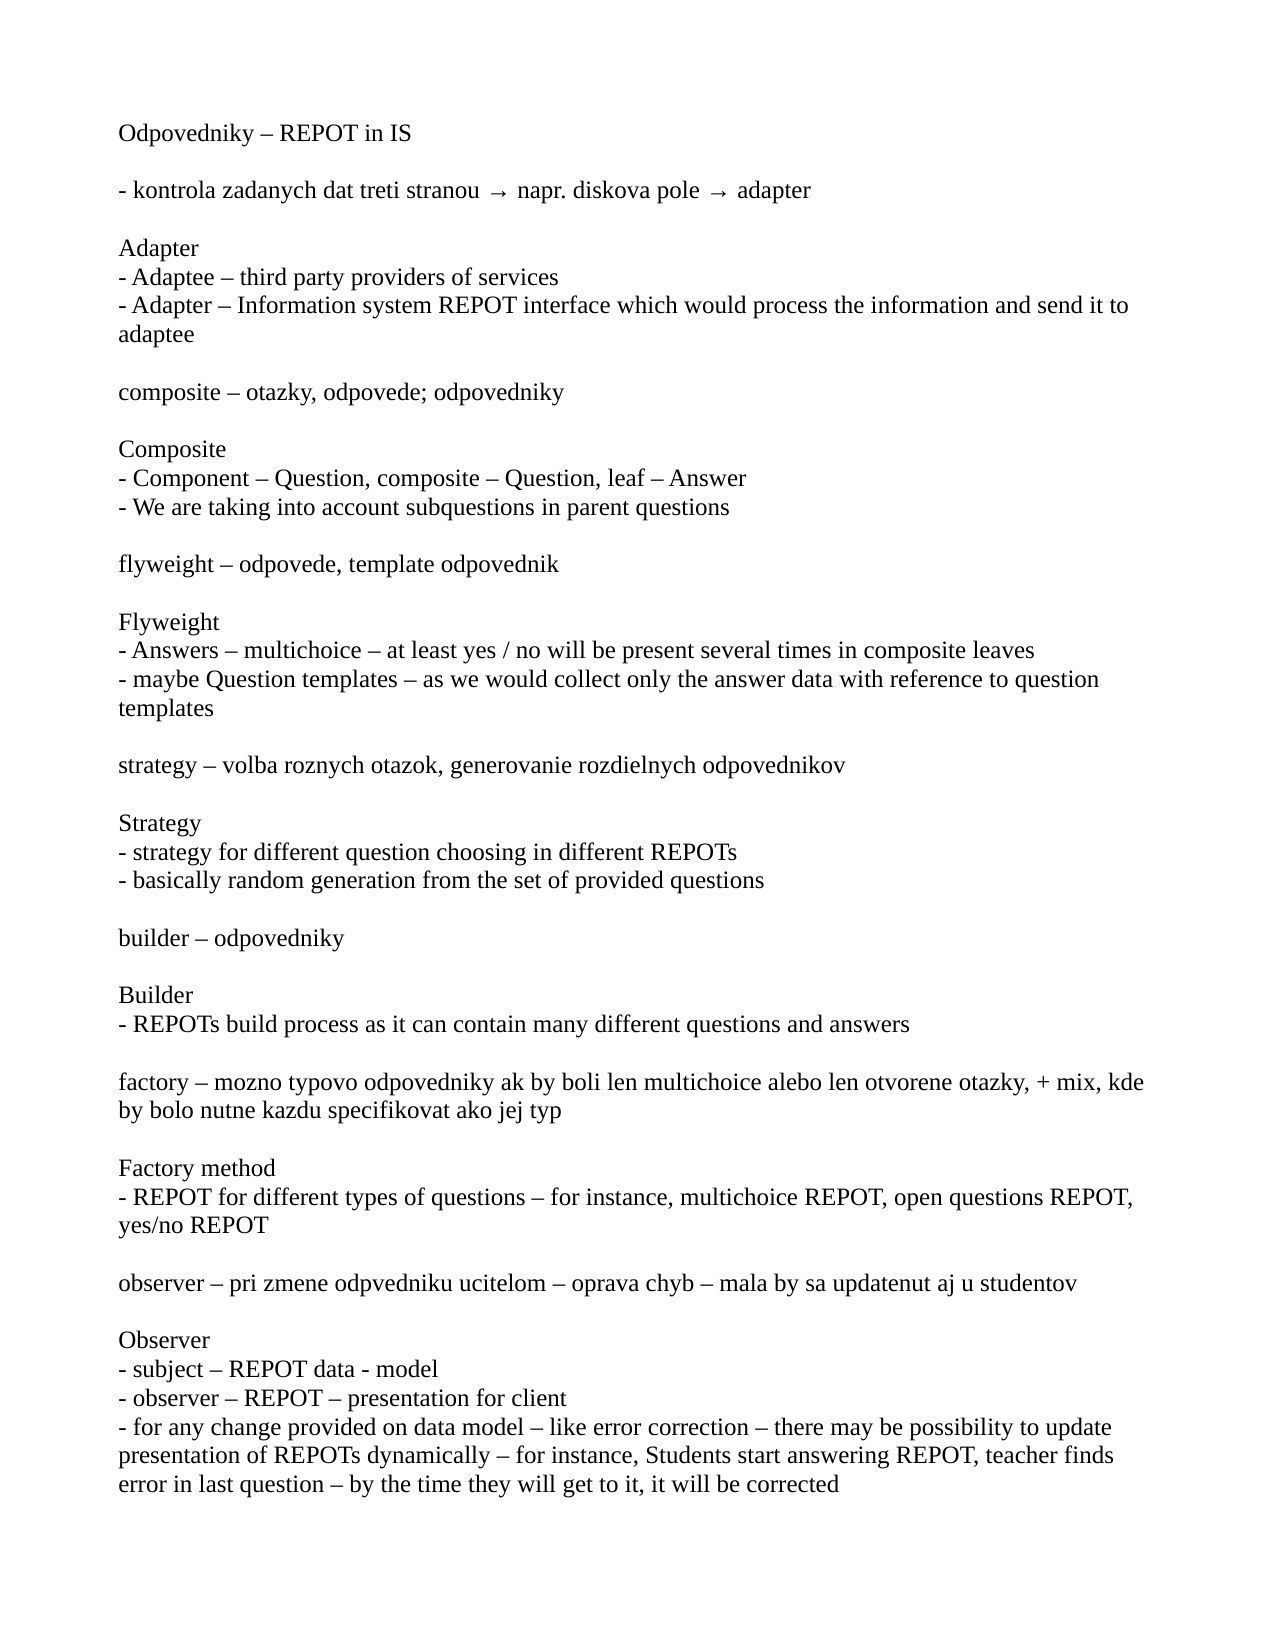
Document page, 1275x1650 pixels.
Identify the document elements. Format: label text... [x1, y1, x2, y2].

text - Component – Question, composite – Question, leaf – Answer [118, 463, 1157, 492]
text Observer [118, 1326, 1157, 1354]
text observer – pri zmene odpvedniku ucitelom – oprava chyb – mala by sa updatenut aj u studentov [118, 1268, 1157, 1297]
text builder – odpovedniky [118, 923, 1157, 952]
text Odpovedniky – REPOT in IS [118, 118, 1157, 147]
text - Answers – multichoice – at least yes / no will be present several times in composite leaves [118, 636, 1157, 664]
text factory – mozno typovo odpovedniky ak by boli len multichoice alebo len otvorene otazky, + mix, kde by bolo nutne kazdu specifikovat ako jej typ [118, 1067, 1157, 1124]
text composite – otazky, odpovede; odpovedniky [118, 377, 1157, 406]
text - subject – REPOT data - model [118, 1354, 1157, 1383]
text Flyweight [118, 607, 1157, 636]
text - REPOTs build process as it can contain many different questions and answers [118, 1009, 1157, 1038]
text - observer – REPOT – presentation for client [118, 1383, 1157, 1412]
text - strategy for different question choosing in different REPOTs [118, 837, 1157, 866]
text - Adapter – Information system REPOT interface which would process the information and send it to adaptee [118, 291, 1157, 348]
text Builder [118, 981, 1157, 1009]
text strategy – volba roznych otazok, generovanie rozdielnych odpovednikov [118, 751, 1157, 779]
text - Adaptee – third party providers of services [118, 262, 1157, 291]
text - maybe Question templates – as we would collect only the answer data with reference to question templates [118, 664, 1157, 722]
text flyweight – odpovede, template odpovednik [118, 549, 1157, 578]
text Strategy [118, 808, 1157, 837]
text - REPOT for different types of questions – for instance, multichoice REPOT, open questions REPOT, yes/no REPOT [118, 1182, 1157, 1239]
text Factory method [118, 1153, 1157, 1182]
text - for any change provided on data model – like error correction – there may be possibility to update presentation of REPOTs dynamically – for instance, Students start answering REPOT, teacher finds error in last question – by the time they will get to it, it will be corrected [118, 1412, 1157, 1498]
text - basically random generation from the set of provided questions [118, 866, 1157, 894]
text - We are taking into account subquestions in parent questions [118, 492, 1157, 521]
text - kontrola zadanych dat treti stranou → napr. diskova pole → adapter [118, 176, 1157, 204]
text Composite [118, 434, 1157, 463]
text Adapter [118, 233, 1157, 262]
